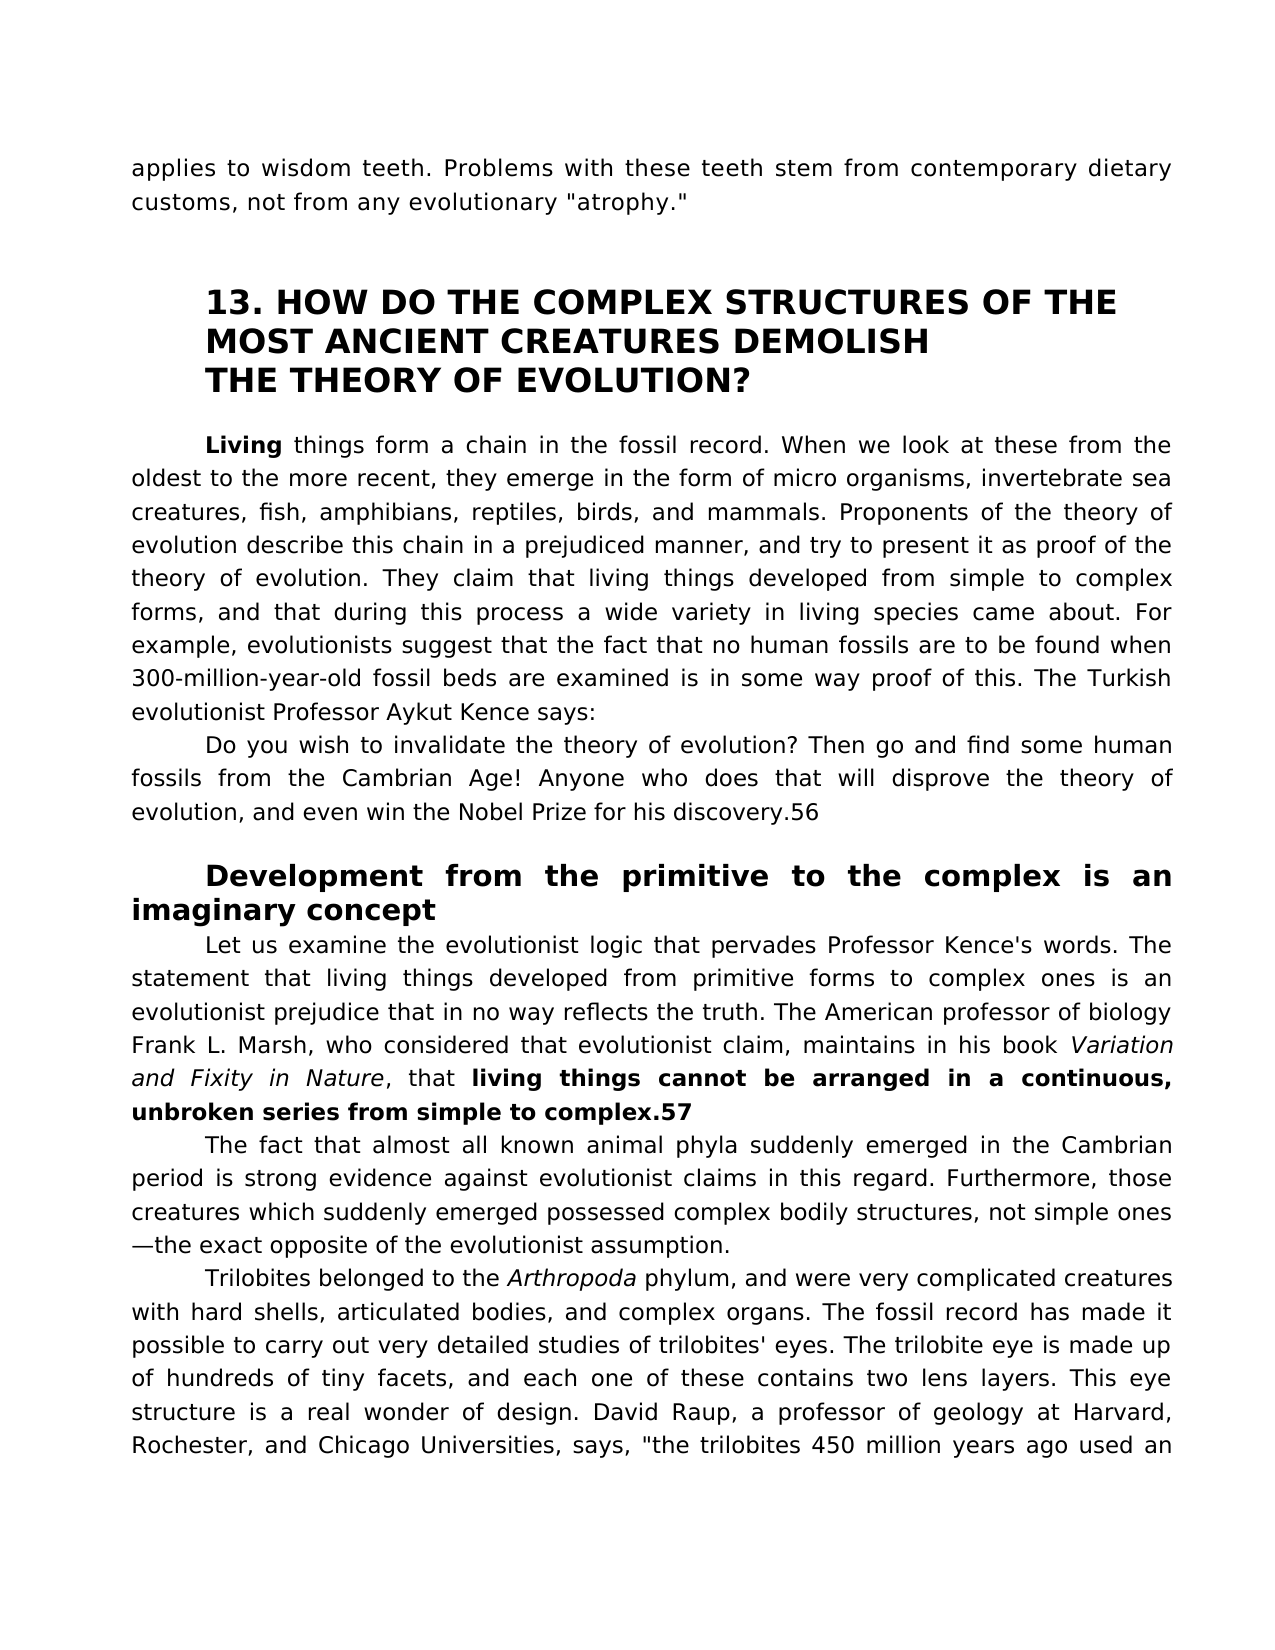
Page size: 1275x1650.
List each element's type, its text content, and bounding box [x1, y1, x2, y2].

text THE THEORY OF EVOLUTION? [131, 361, 1174, 400]
text Development from the primitive to the complex is an imaginary concept [131, 860, 1174, 927]
text Let us examine the evolutionist logic that pervades Professor Kence's words. The statement that living things developed from primitive forms to complex ones is an evolutionist prejudice that in no way reflects the truth. The American professor of biology Frank L. Marsh, who considered that evolutionist claim, maintains in his book Variation and Fixity in Nature, that living things cannot be arranged in a continuous, unbroken series from simple to complex.57 [131, 927, 1174, 1127]
text Do you wish to invalidate the theory of evolution? Then go and find some human fossils from the Cambrian Age! Anyone who does that will disprove the theory of evolution, and even win the Nobel Prize for his discovery.56 [131, 727, 1174, 827]
text The fact that almost all known animal phyla suddenly emerged in the Cambrian period is strong evidence against evolutionist claims in this regard. Furthermore, those creatures which suddenly emerged possessed complex bodily structures, not simple ones—the exact opposite of the evolutionist assumption. [131, 1127, 1174, 1260]
text 13. HOW DO THE COMPLEX STRUCTURES OF THE [131, 283, 1174, 322]
text Trilobites belonged to the Arthropoda phylum, and were very complicated creatures with hard shells, articulated bodies, and complex organs. The fossil record has made it possible to carry out very detailed studies of trilobites' eyes. The trilobite eye is made up of hundreds of tiny facets, and each one of these contains two lens layers. This eye structure is a real wonder of design. David Raup, a professor of geology at Harvard, Rochester, and Chicago Universities, says, "the trilobites 450 million years ago used an [131, 1260, 1174, 1460]
text MOST ANCIENT CREATURES DEMOLISH [131, 322, 1174, 361]
text applies to wisdom teeth. Problems with these teeth stem from contemporary dietary customs, not from any evolutionary "atrophy." [131, 150, 1174, 217]
text Living things form a chain in the fossil record. When we look at these from the oldest to the more recent, they emerge in the form of micro organisms, invertebrate sea creatures, fish, amphibians, reptiles, birds, and mammals. Proponents of the theory of evolution describe this chain in a prejudiced manner, and try to present it as proof of the theory of evolution. They claim that living things developed from simple to complex forms, and that during this process a wide variety in living species came about. For example, evolutionists suggest that the fact that no human fossils are to be found when 300-million-year-old fossil beds are examined is in some way proof of this. The Turkish evolutionist Professor Aykut Kence says: [131, 427, 1174, 727]
